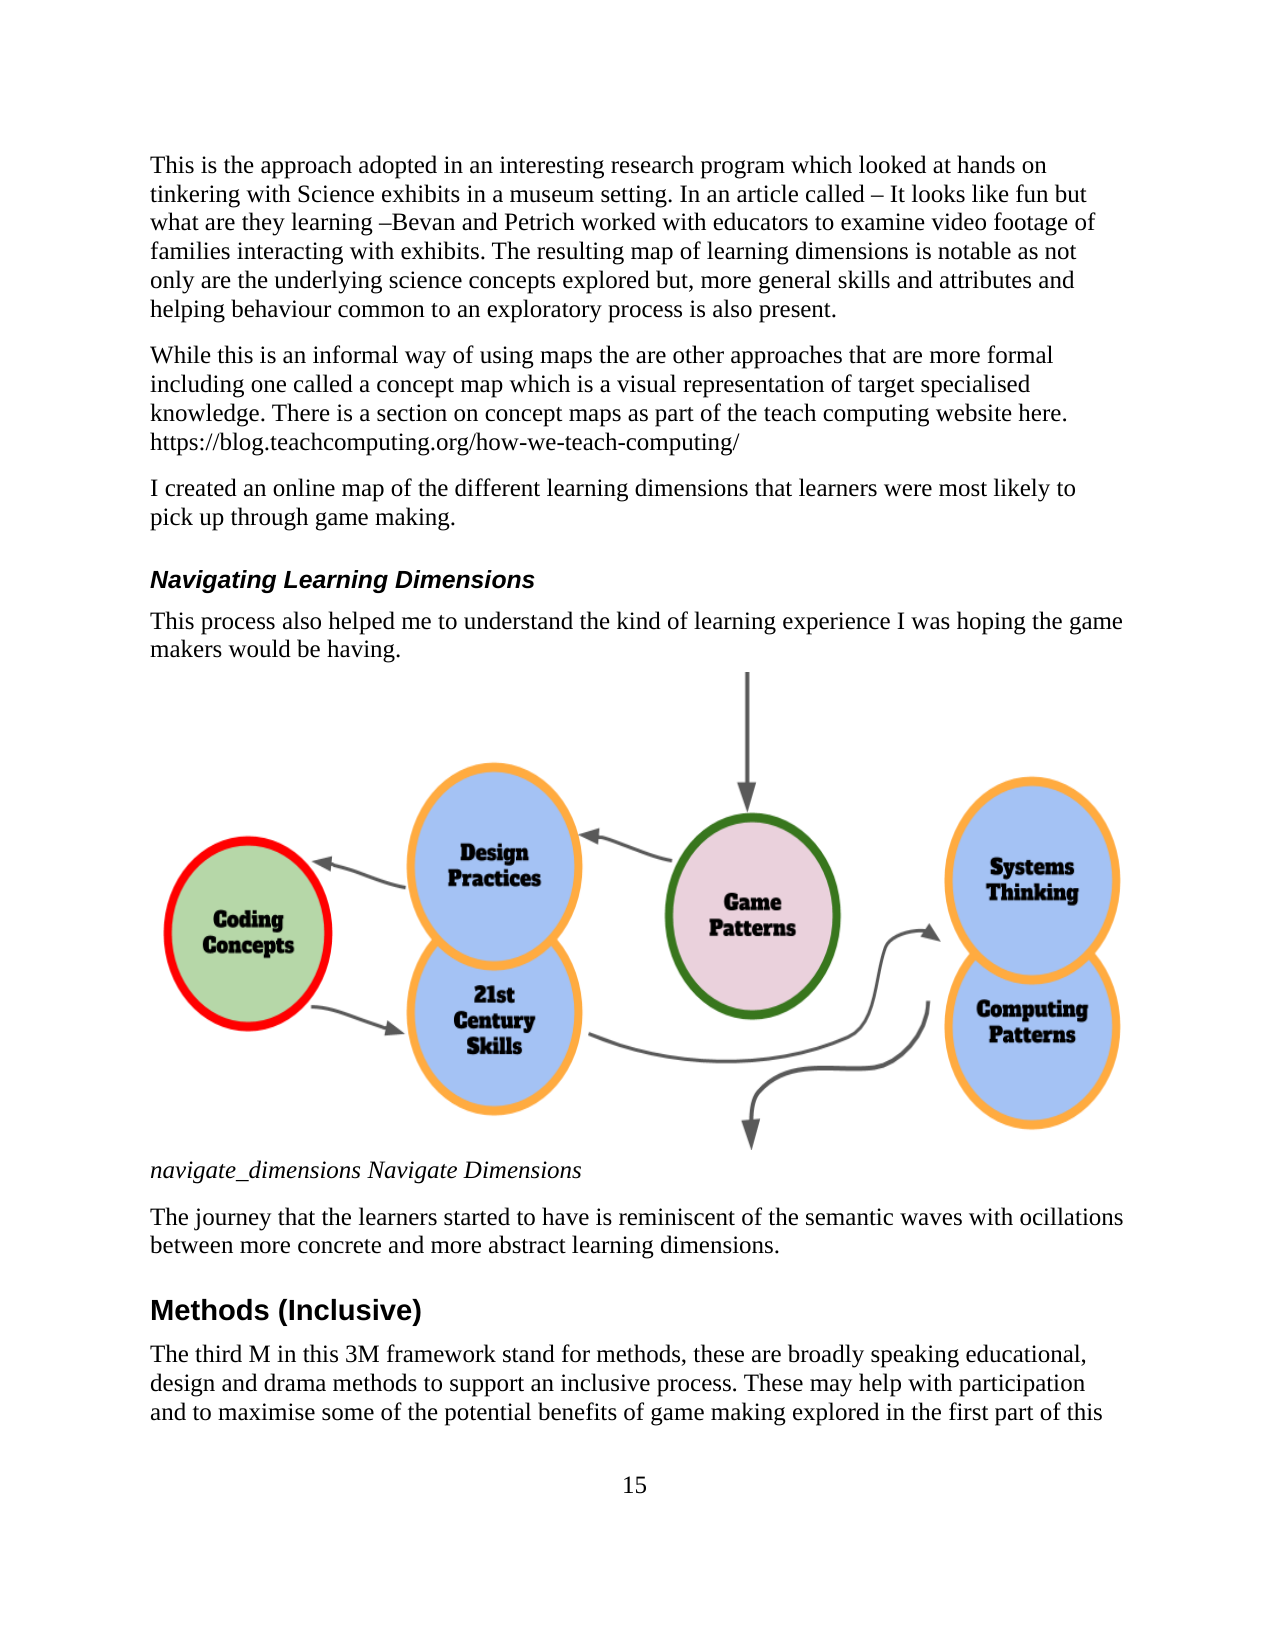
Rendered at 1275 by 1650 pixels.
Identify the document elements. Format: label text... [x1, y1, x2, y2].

text navigate_dimensions Navigate Dimensions [150, 1150, 1125, 1184]
subtitle Methods (Inclusive) [150, 1293, 1125, 1327]
text The journey that the learners started to have is reminiscent of the semantic waves with ocillations between more concrete and more abstract learning dimensions. [150, 1202, 1125, 1259]
text I created an online map of the different learning dimensions that learners were most likely to pick up through game making. [150, 473, 1125, 531]
text The third M in this 3M framework stand for methods, these are broadly speaking educational, design and drama methods to support an inclusive process. These may help with participation and to maximise some of the potential benefits of game making explored in the first part of this [150, 1339, 1125, 1425]
subtitle Navigating Learning Dimensions [150, 565, 1125, 593]
text While this is an informal way of using maps the are other approaches that are more formal including one called a concept map which is a visual representation of target specialised knowledge. There is a section on concept maps as part of the teach computing website here. https://blog.teachcomputing.org/how-we-teach-computing/ [150, 340, 1125, 455]
text This process also helped me to understand the kind of learning experience I was hoping the game makers would be having. [150, 606, 1125, 663]
picture [150, 672, 1125, 1150]
text This is the approach adopted in an interesting research program which looked at hands on tinkering with Science exhibits in a museum setting. In an article called – It looks like fun but what are they learning –Bevan and Petrich worked with educators to examine video footage of families interacting with exhibits. The resulting map of learning dimensions is notable as not only are the underlying science concepts explored but, more general skills and attributes and helping behaviour common to an exploratory process is also present. [150, 150, 1125, 322]
